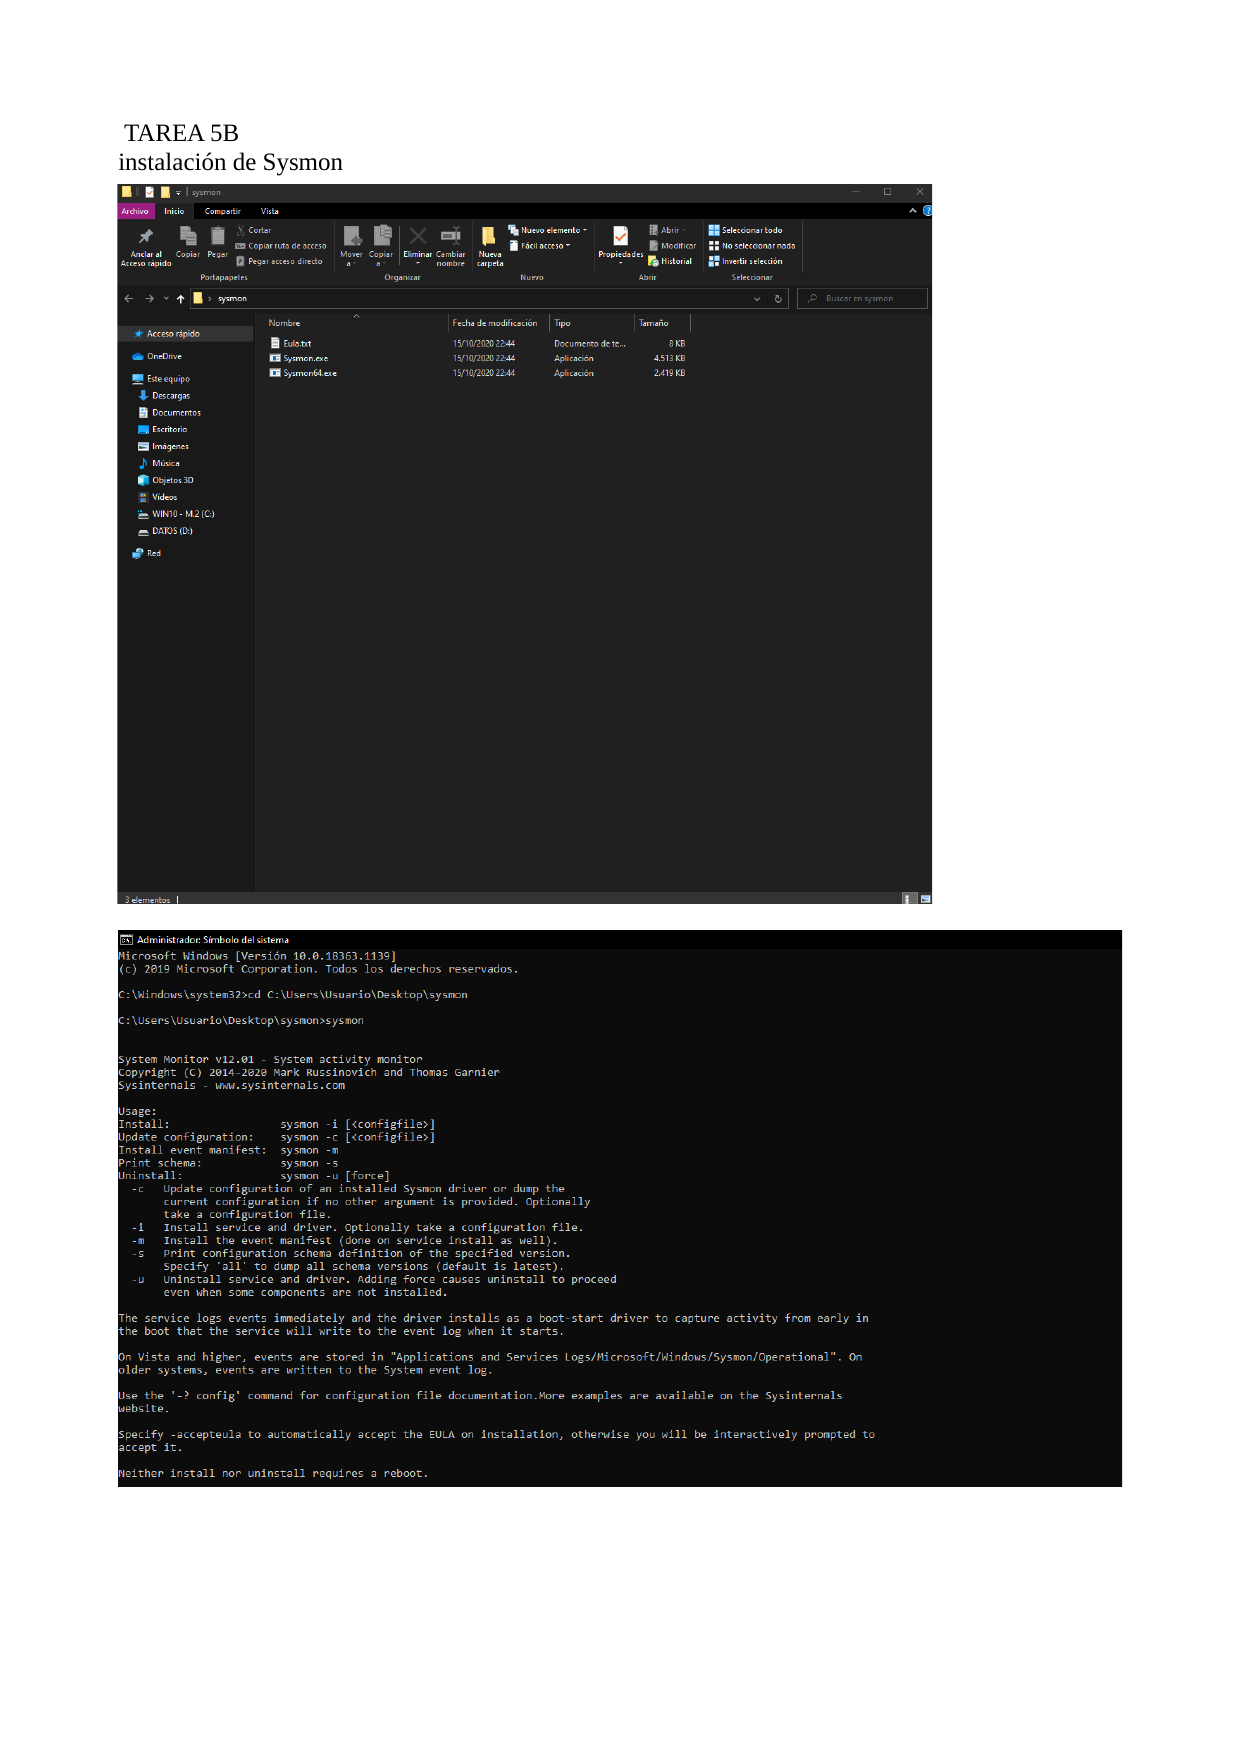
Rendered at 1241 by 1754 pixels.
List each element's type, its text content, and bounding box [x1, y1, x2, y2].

text instalación de Sysmon [118, 147, 1122, 176]
text TAREA 5B [118, 118, 1122, 147]
picture [118, 930, 1123, 1487]
picture [117, 184, 933, 904]
